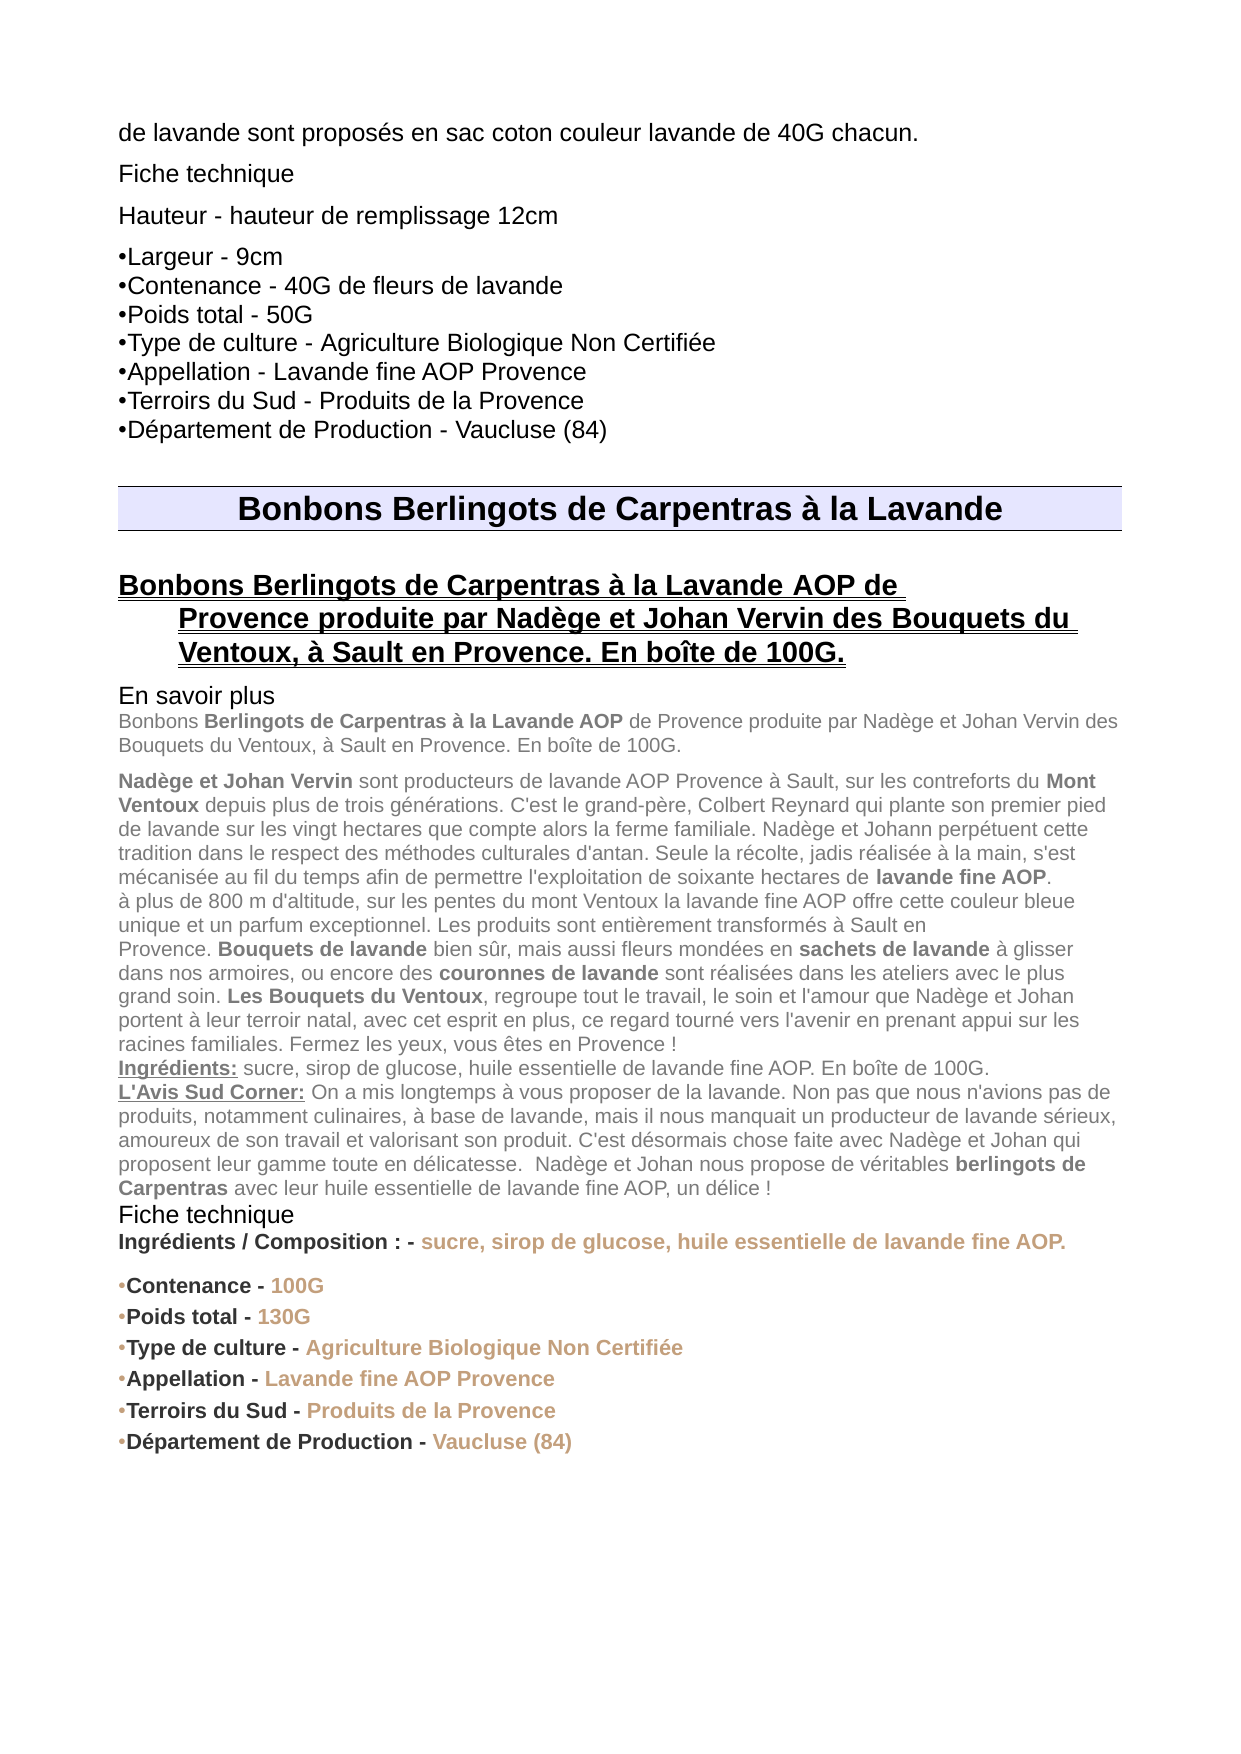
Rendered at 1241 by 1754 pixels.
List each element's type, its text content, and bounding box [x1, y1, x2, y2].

list Appellation - Lavande fine AOP Provence [118, 316, 1122, 345]
text Fiche technique [118, 1037, 1122, 1066]
list Département de Production - Vaucluse (84) [118, 374, 1122, 403]
list Poids total - 50G [118, 258, 1122, 287]
list Contenance - 100G [118, 1103, 1122, 1134]
text Ingrédients: sucre, sirop de glucose, huile essentielle de lavande fine AOP. En boîte de 100G. [118, 893, 1122, 917]
list Département de Production - Vaucluse (84) [118, 1259, 1122, 1291]
text L'Avis Sud Corner: On a mis longtemps à vous proposer de la lavande. Non pas que nous n'avions pas de produits, notamment culinaires, à base de lavande, mais il nous manquait un producteur de lavande sérieux, amoureux de son travail et valorisant son produit. C'est désormais chose faite avec Nadège et Johan qui proposent leur gamme toute en délicatesse. Nadège et Johan nous propose de véritables berlingots de Carpentras avec leur huile essentielle de lavande fine AOP, un délice ! [118, 917, 1122, 1037]
list Contenance - 40G de fleurs de lavande [118, 229, 1122, 258]
text Ingrédients / Composition : - sucre, sirop de glucose, huile essentielle de lavande fine AOP. [118, 1066, 1122, 1091]
text En savoir plus [118, 518, 1122, 546]
text Fiche technique [118, 118, 1122, 147]
list Terroirs du Sud - Produits de la Provence [118, 1228, 1122, 1259]
subtitle Bonbons Berlingots de Carpentras à la Lavande AOP de Provence produite par Nadège et Johan Vervin des Bouquets du Ventoux, à Sault en Provence. En boîte de 100G. [118, 460, 1122, 518]
text Nadège et Johan Vervin sont producteurs de lavande AOP Provence à Sault, sur les contreforts du Mont Ventoux depuis plus de trois générations. C'est le grand-père, Colbert Reynard qui plante son premier pied de lavande sur les vingt hectares que compte alors la ferme familiale. Nadège et Johann perpétuent cette tradition dans le respect des méthodes culturales d'antan. Seule la récolte, jadis réalisée à la main, s'est mécanisée au fil du temps afin de permettre l'exploitation de soixante hectares de lavande fine AOP. [118, 606, 1122, 725]
text à plus de 800 m d'altitude, sur les pentes du mont Ventoux la lavande fine AOP offre cette couleur bleue unique et un parfum exceptionnel. Les produits sont entièrement transformés à Sault en Provence. Bouquets de lavande bien sûr, mais aussi fleurs mondées en sachets de lavande à glisser dans nos armoires, ou encore des couronnes de lavande sont réalisées dans les ateliers avec le plus grand soin. Les Bouquets du Ventoux, regroupe tout le travail, le soin et l'amour que Nadège et Johan portent à leur terroir natal, avec cet esprit en plus, ce regard tourné vers l'avenir en prenant appui sur les racines familiales. Fermez les yeux, vous êtes en Provence ! [118, 725, 1122, 893]
list Type de culture - Agriculture Biologique Non Certifiée [118, 1166, 1122, 1197]
text Bonbons Berlingots de Carpentras à la Lavande AOP de Provence produite par Nadège et Johan Vervin des Bouquets du Ventoux, à Sault en Provence. En boîte de 100G. [118, 546, 1122, 593]
text Hauteur - hauteur de remplissage 12cm [118, 159, 1122, 188]
list Terroirs du Sud - Produits de la Provence [118, 345, 1122, 374]
subtitle Bonbons Berlingots de Carpentras à la Lavande [118, 431, 1122, 460]
list Poids total - 130G [118, 1134, 1122, 1166]
list Type de culture - Agriculture Biologique Non Certifiée [118, 287, 1122, 316]
list Appellation - Lavande fine AOP Provence [118, 1197, 1122, 1228]
list Largeur - 9cm [118, 201, 1122, 229]
